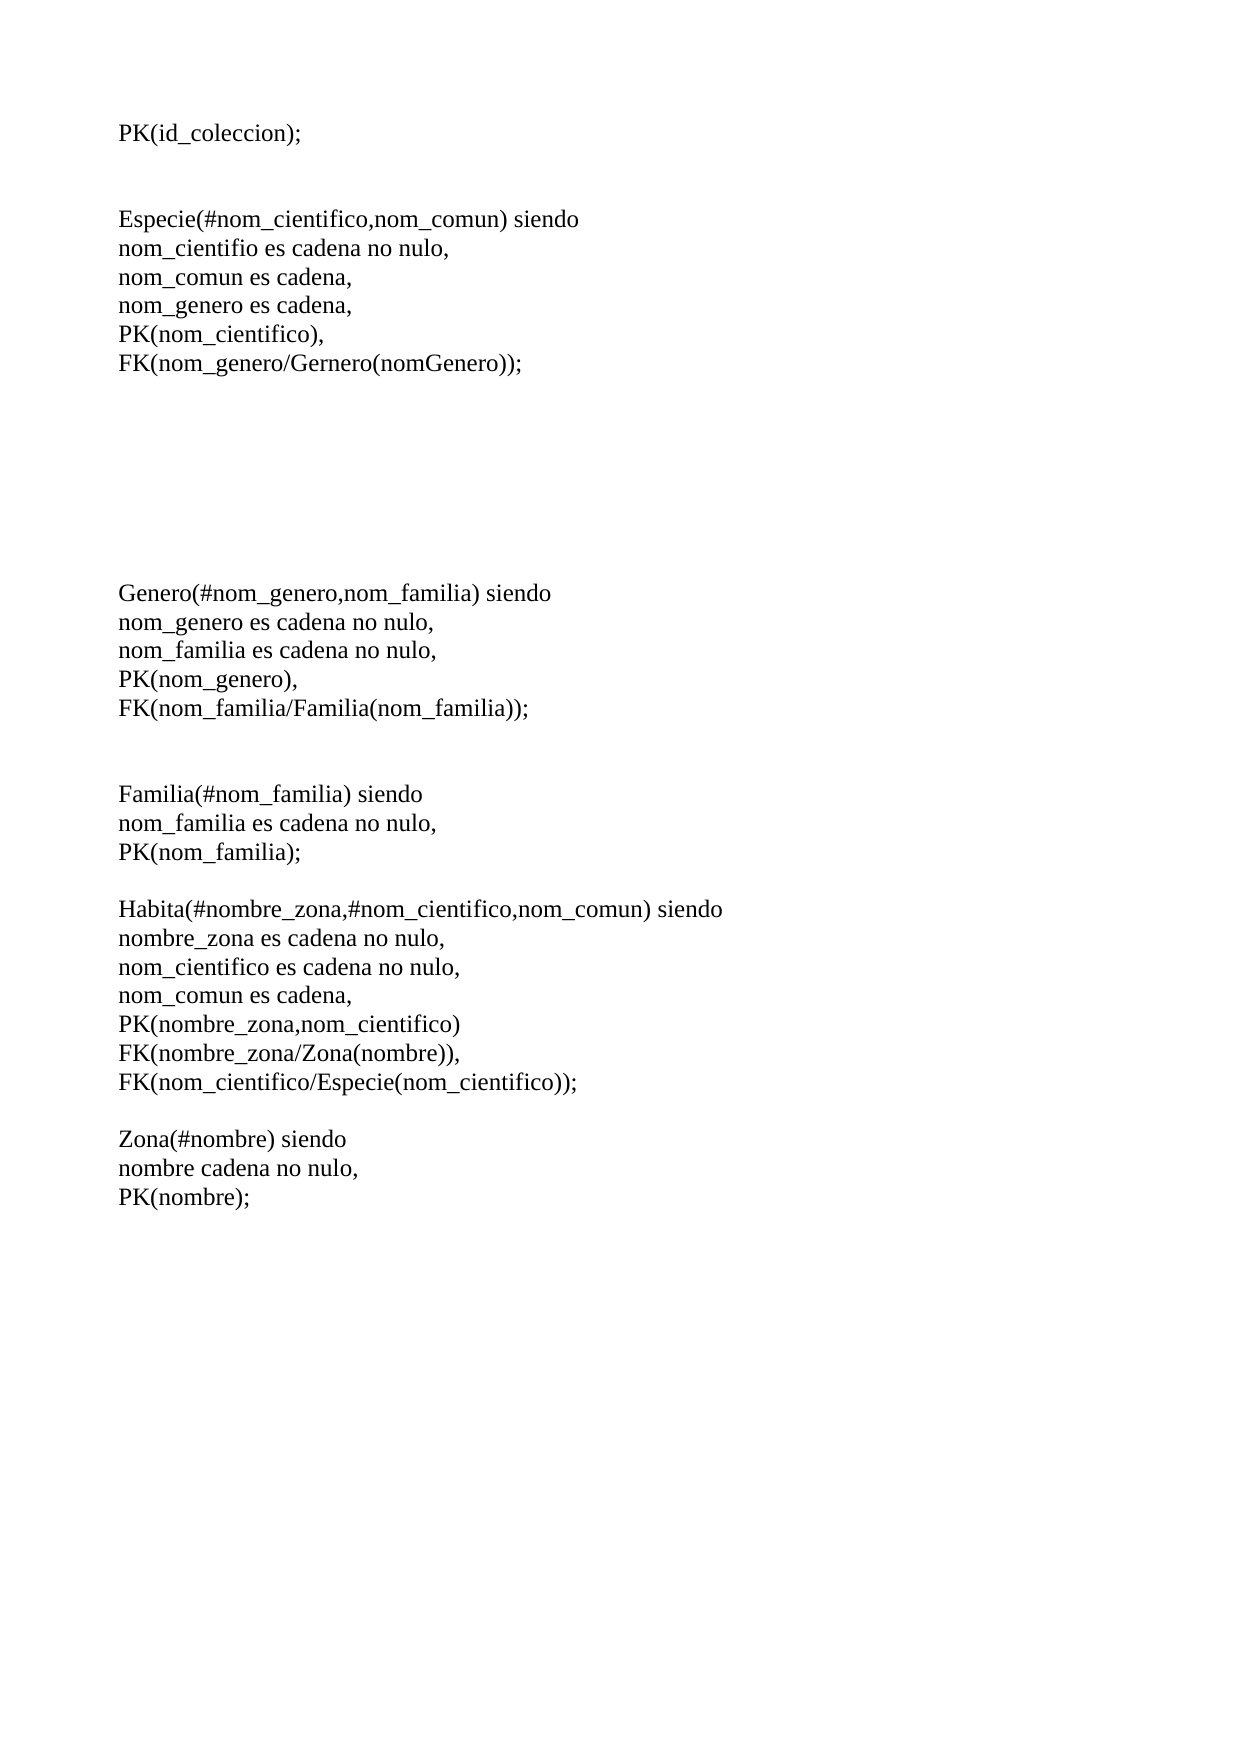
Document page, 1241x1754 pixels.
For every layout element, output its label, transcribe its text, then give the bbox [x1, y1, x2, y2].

text PK(id_coleccion); [118, 118, 1122, 147]
text nom_comun es cadena, [118, 981, 1122, 1009]
text FK(nom_familia/Familia(nom_familia)); [118, 693, 1122, 722]
text PK(nom_cientifico), [118, 319, 1122, 348]
text Especie(#nom_cientifico,nom_comun) siendo [118, 204, 1122, 233]
text PK(nombre); [118, 1182, 1122, 1211]
text FK(nom_genero/Gernero(nomGenero)); [118, 348, 1122, 377]
text FK(nombre_zona/Zona(nombre)), [118, 1038, 1122, 1067]
text nom_genero es cadena, [118, 291, 1122, 319]
text Familia(#nom_familia) siendo [118, 779, 1122, 808]
text nom_genero es cadena no nulo, [118, 607, 1122, 636]
text Zona(#nombre) siendo [118, 1124, 1122, 1153]
text PK(nom_familia); [118, 837, 1122, 866]
text nombre cadena no nulo, [118, 1153, 1122, 1182]
text nom_comun es cadena, [118, 262, 1122, 291]
text PK(nom_genero), [118, 664, 1122, 693]
text nom_cientifio es cadena no nulo, [118, 233, 1122, 262]
text nombre_zona es cadena no nulo, [118, 923, 1122, 952]
text nom_cientifico es cadena no nulo, [118, 952, 1122, 981]
text nom_familia es cadena no nulo, [118, 636, 1122, 664]
text Habita(#nombre_zona,#nom_cientifico,nom_comun) siendo [118, 894, 1122, 923]
text Genero(#nom_genero,nom_familia) siendo [118, 578, 1122, 607]
text nom_familia es cadena no nulo, [118, 808, 1122, 837]
text PK(nombre_zona,nom_cientifico) [118, 1009, 1122, 1038]
text FK(nom_cientifico/Especie(nom_cientifico)); [118, 1067, 1122, 1096]
